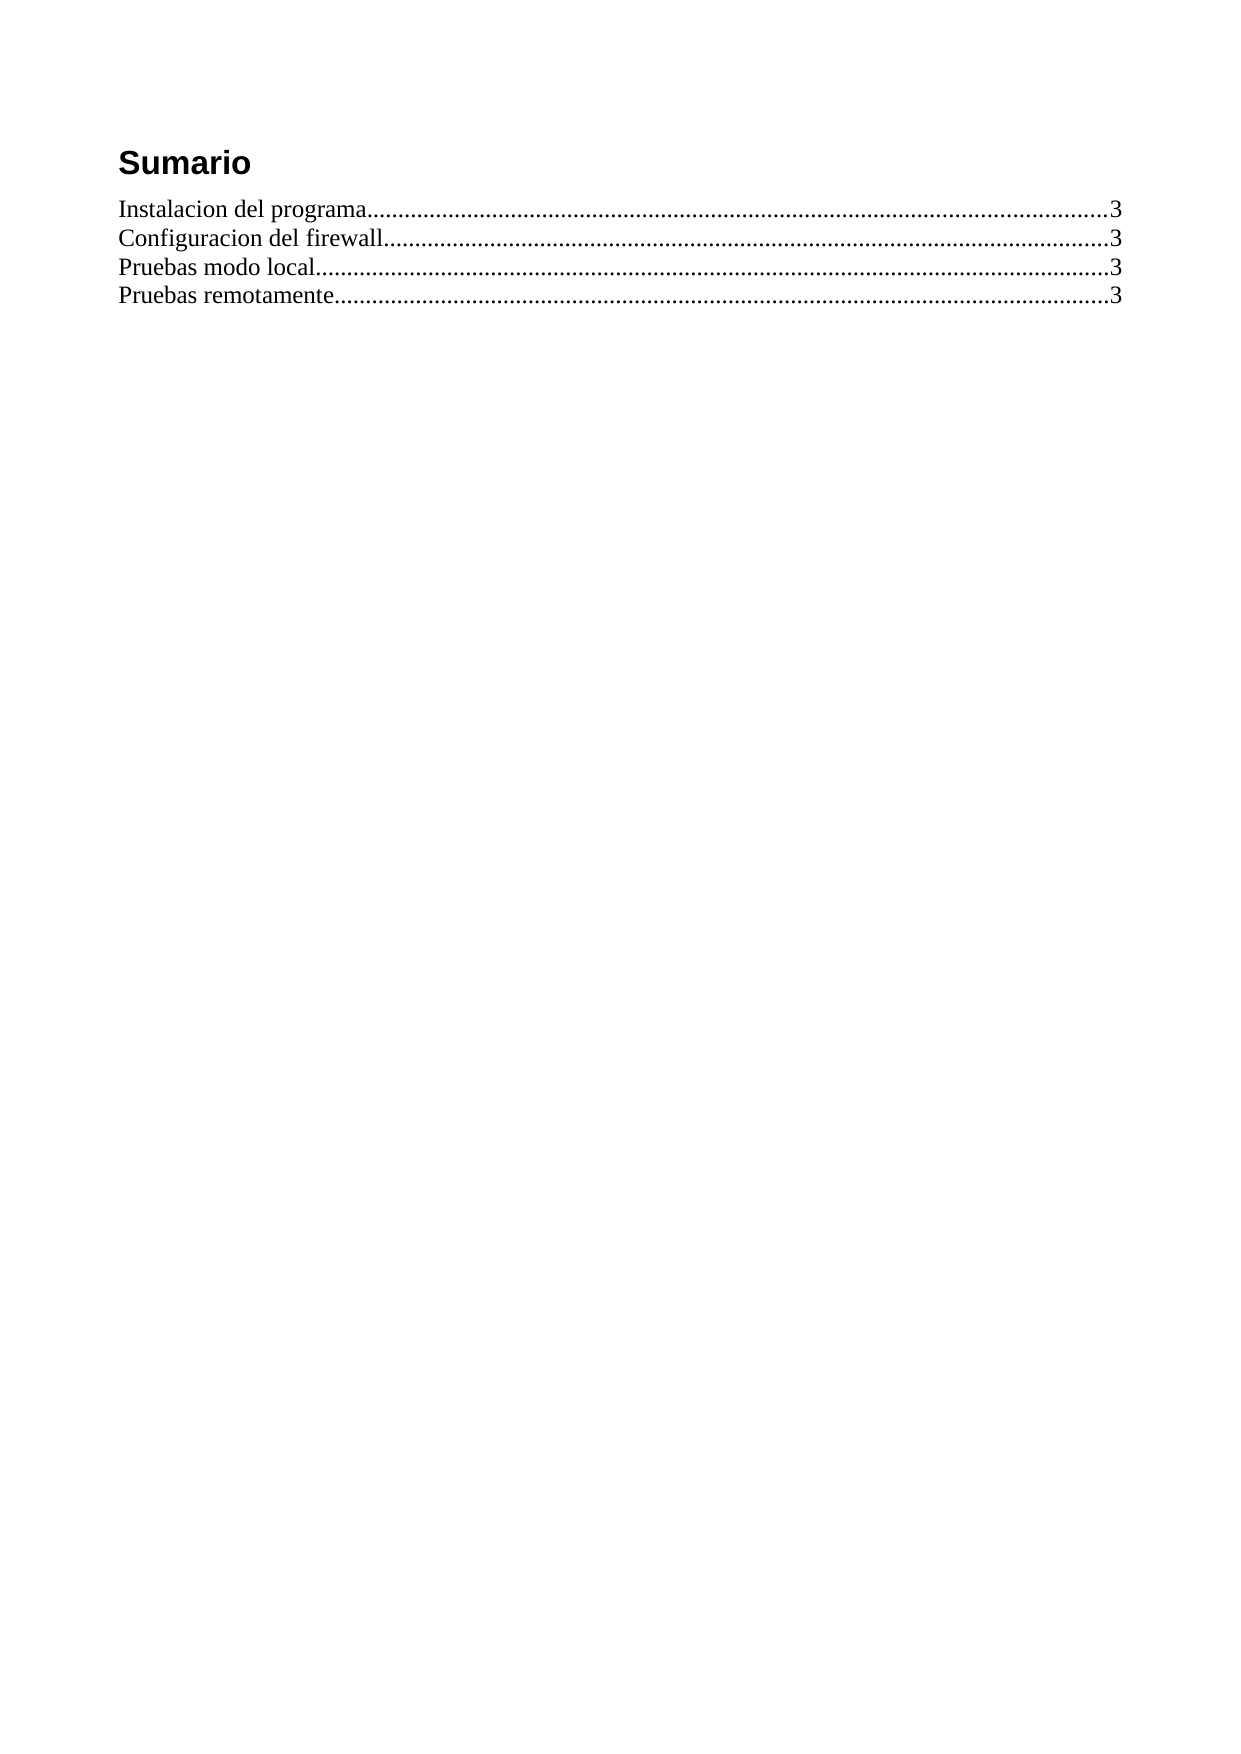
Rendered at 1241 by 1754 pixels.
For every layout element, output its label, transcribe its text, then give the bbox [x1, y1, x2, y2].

text Instalacion del programa. 3 [118, 194, 1122, 223]
text Configuracion del firewall. 3 [118, 223, 1122, 252]
text Pruebas remotamente. 3 [118, 280, 1122, 309]
text Pruebas modo local. 3 [118, 252, 1122, 280]
subtitle Sumario [118, 143, 1122, 182]
